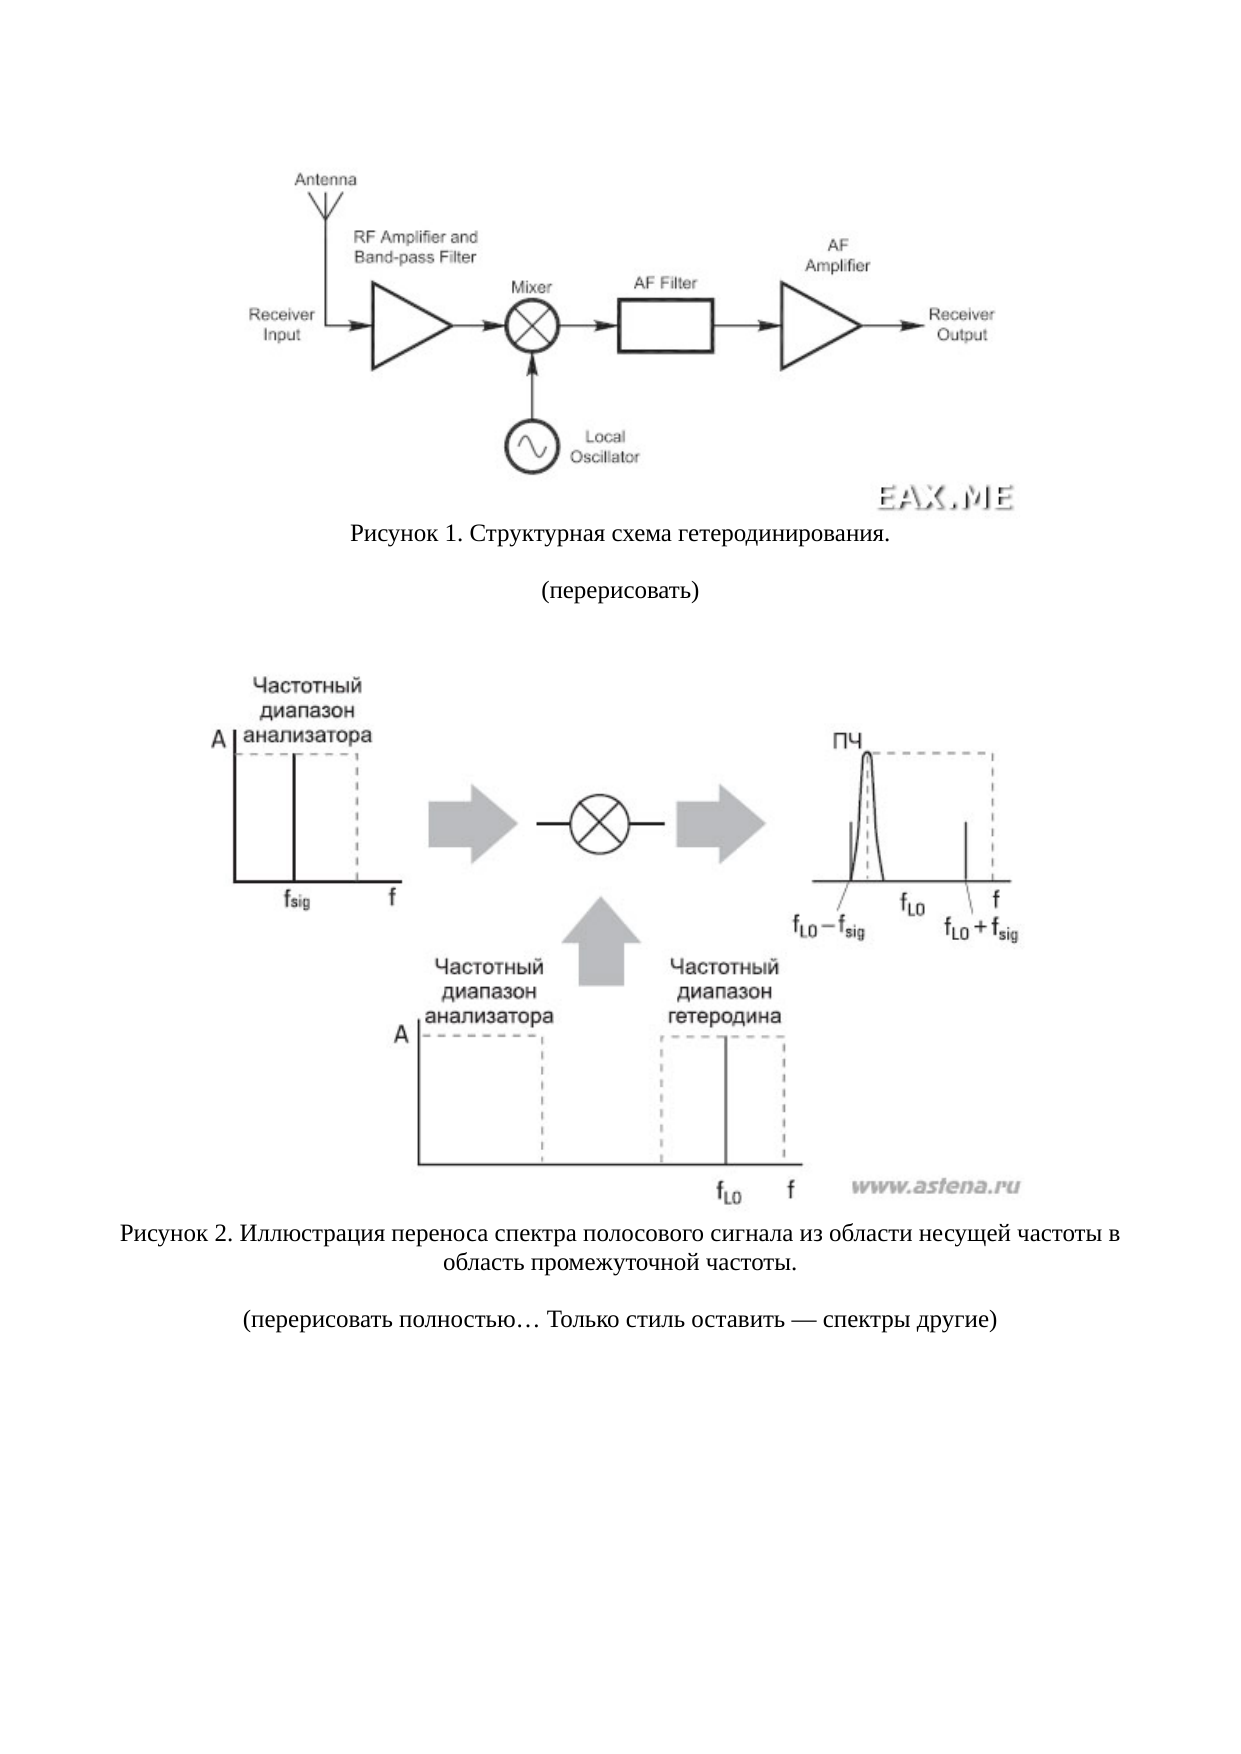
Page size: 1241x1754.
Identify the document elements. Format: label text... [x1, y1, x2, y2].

text (перерисовать полностью… Только стиль оставить — спектры другие) [118, 1304, 1122, 1333]
text Рисунок 2. Иллюстрация переноса спектра полосового сигнала из области несущей частоты в область промежуточной частоты. [118, 662, 1122, 1276]
picture [199, 661, 1042, 1219]
text (перерисовать) [118, 576, 1122, 604]
picture [220, 118, 1020, 519]
text Рисунок 1. Структурная схема гетеродинирования. [118, 118, 1122, 547]
